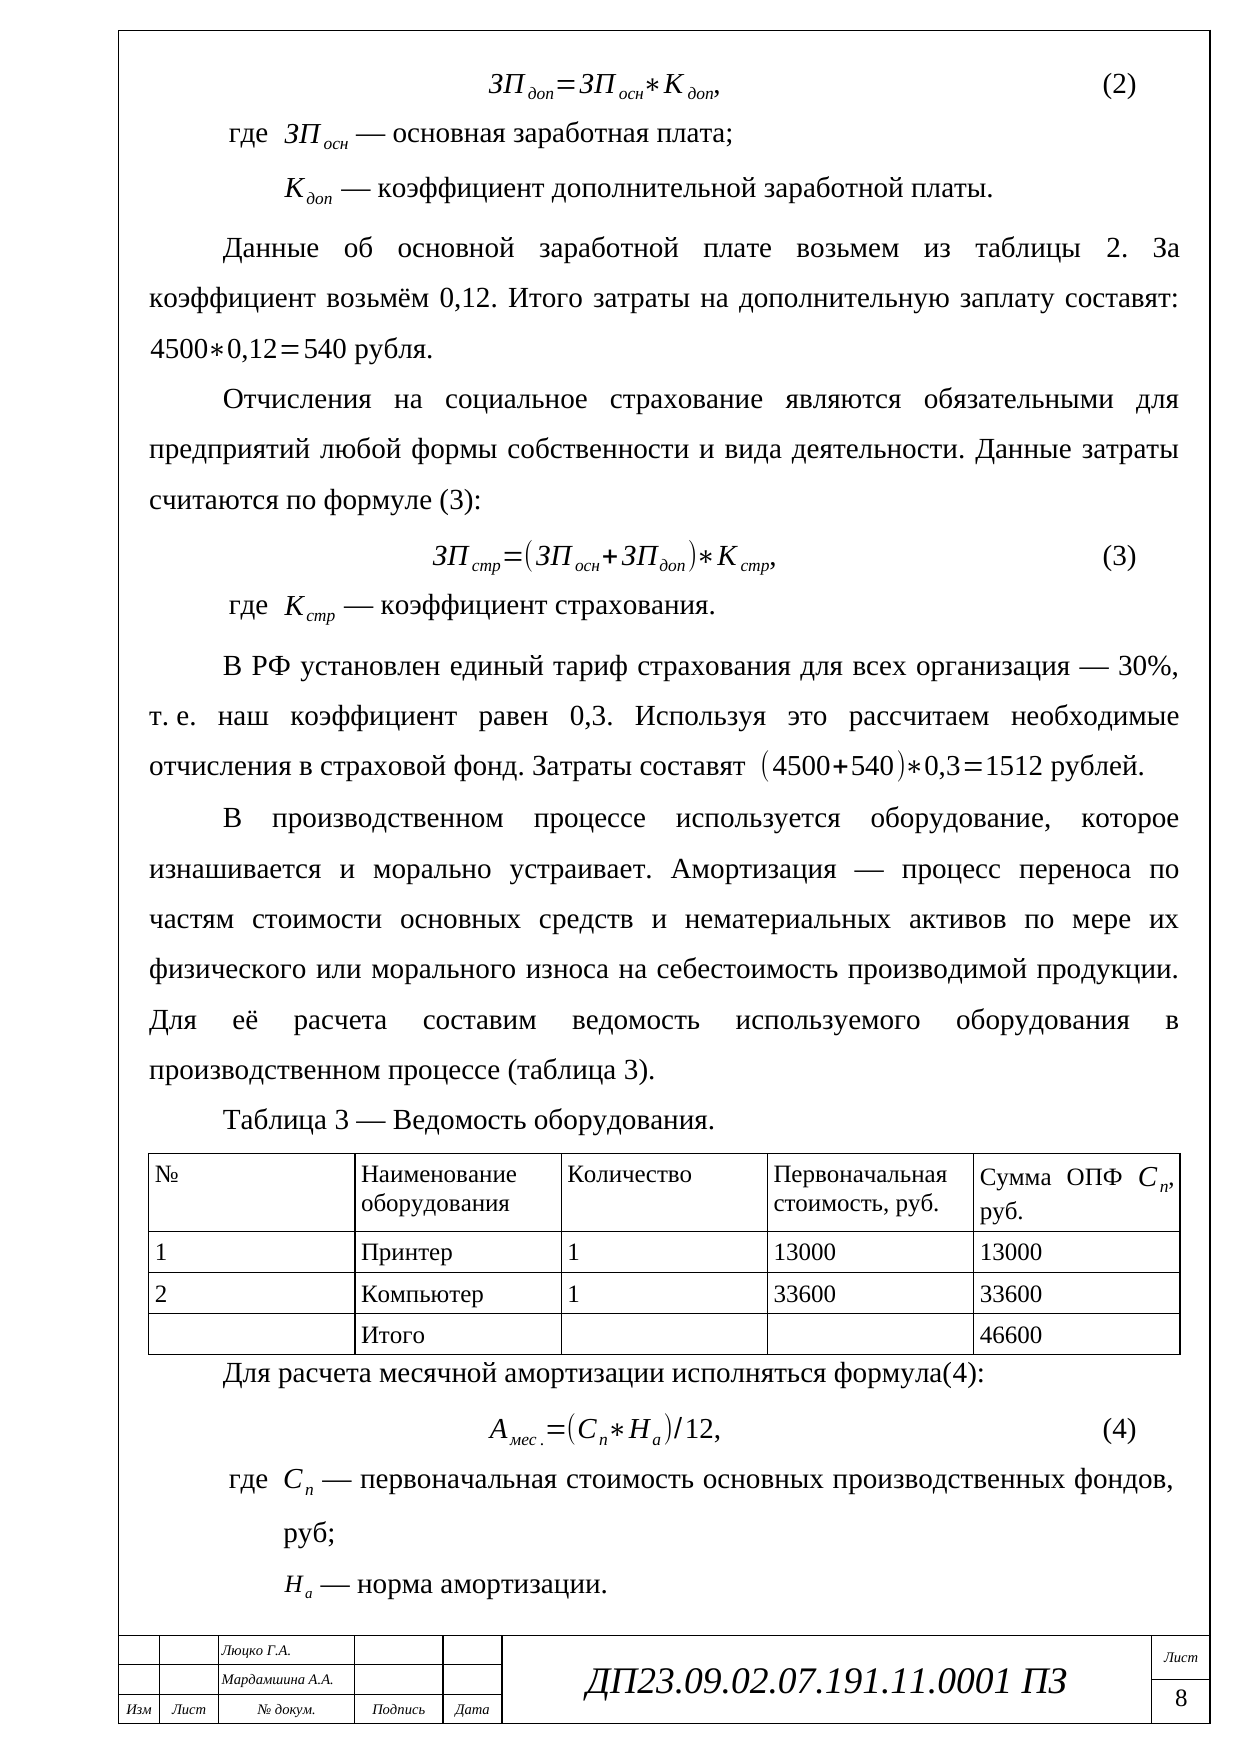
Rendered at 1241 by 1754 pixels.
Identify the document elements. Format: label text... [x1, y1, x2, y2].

table_cell Принтер [356, 1232, 561, 1272]
text В РФ установлен единый тариф страхования для всех организация — 30%, т. е. наш коэффициент равен 0,3. Используя это рассчитаем необходимые отчисления в страховой фонд. Затраты составят рублей. [149, 648, 1180, 784]
table_cell Итого [356, 1314, 561, 1354]
text Данные об основной заработной плате возьмем из таблицы 2. За коэффициент возьмём 0,12. Итого затраты на дополнительную заплату составят: рубля. [149, 230, 1180, 364]
table_header Количество [562, 1154, 767, 1231]
table_cell 46600 [974, 1314, 1179, 1354]
table_cell 13000 [974, 1232, 1179, 1272]
text В производственном процессе используется оборудование, которое изнашивается и морально устраивает. Амортизация — процесс переноса по частям стоимости основных средств и нематериальных активов по мере их физического или морального износа на себестоимость производимой продукции. Для её расчета составим ведомость используемого оборудования в производственном процессе (таблица 3). [149, 801, 1180, 1086]
table_cell [768, 1314, 973, 1354]
table_header , [149, 532, 1059, 582]
table_cell [562, 1314, 767, 1354]
table_header (3) [1059, 532, 1180, 582]
table_cell где [149, 582, 277, 648]
table_header Первоначальная стоимость, руб. [768, 1154, 973, 1231]
table_header , [149, 60, 1059, 109]
table_cell — коэффициент страхования. [278, 582, 1180, 648]
table_cell — первоначальная стоимость основных производственных фондов, руб; — норма амортизации. [278, 1455, 1180, 1624]
table_cell Компьютер [356, 1273, 561, 1313]
table_cell 13000 [768, 1232, 973, 1272]
table_cell 33600 [974, 1273, 1179, 1313]
table_cell 1 [562, 1232, 767, 1272]
table_cell 33600 [768, 1273, 973, 1313]
table_cell 2 [149, 1273, 354, 1313]
table_cell 1 [149, 1232, 354, 1272]
text Отчисления на социальное страхование являются обязательными для предприятий любой формы собственности и вида деятельности. Данные затраты считаются по формуле (3): [149, 381, 1180, 516]
table_header Сумма ОПФ , руб. [974, 1154, 1179, 1231]
table_header № [149, 1154, 354, 1231]
table_cell где [149, 1455, 277, 1624]
text Таблица 3 — Ведомость оборудования. [149, 1102, 1180, 1136]
table_cell — основная заработная плата; — коэффициент дополнительной заработной платы. [278, 110, 1180, 230]
table_header , [149, 1406, 1059, 1455]
table_cell где [149, 110, 277, 230]
table_header Наименование оборудования [356, 1154, 561, 1231]
table_header (4) [1059, 1406, 1180, 1455]
text Для расчета месячной амортизации исполняться формула(4): [149, 1355, 1180, 1389]
table_header (2) [1059, 60, 1180, 109]
table_cell 1 [562, 1273, 767, 1313]
table_cell [149, 1314, 354, 1354]
